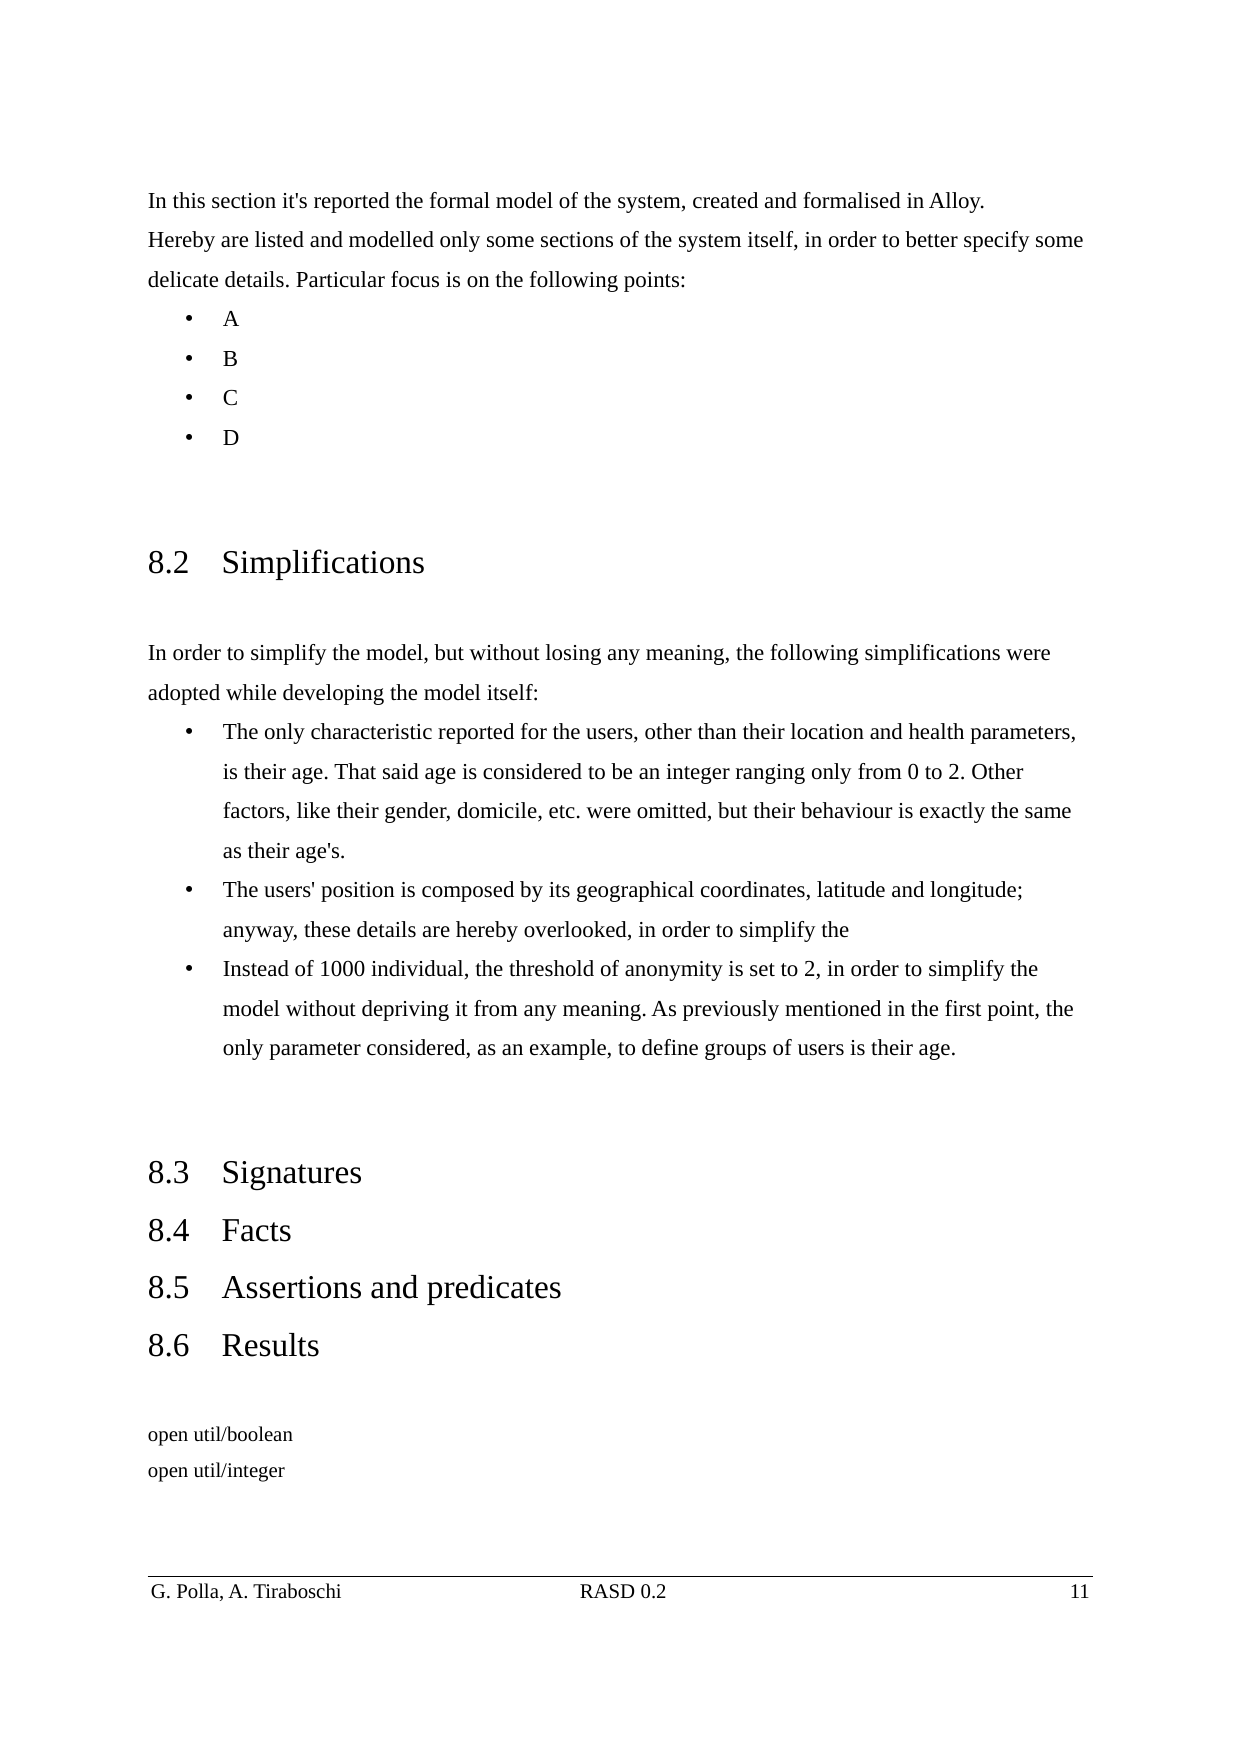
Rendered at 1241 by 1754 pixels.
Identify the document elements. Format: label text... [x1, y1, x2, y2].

text open util/boolean [148, 1422, 1093, 1446]
list Instead of 1000 individual, the threshold of anonymity is set to 2, in order to simplify the model without depriving it from any meaning. As previously mentioned in the first point, the only parameter considered, as an example, to define groups of users is their age. [185, 955, 1093, 1061]
text 8.4 Facts [148, 1210, 1093, 1248]
text open util/integer [148, 1458, 1093, 1482]
list A [185, 306, 1093, 332]
list D [185, 424, 1093, 450]
text 8.2 Simplifications [148, 542, 1093, 581]
text 8.5 Assertions and predicates 8.6 Results [148, 1268, 1093, 1363]
text In this section it's reported the formal model of the system, created and formalised in Alloy. Hereby are listed and modelled only some sections of the system itself, in order to better specify some delicate details. Particular focus is on the following points: [148, 148, 1093, 292]
text 8.3 Signatures [148, 1153, 1093, 1191]
list C [185, 384, 1093, 411]
list The users' position is composed by its geographical coordinates, latitude and longitude; anyway, these details are hereby overlooked, in order to simplify the [185, 876, 1093, 942]
list B [185, 345, 1093, 371]
list The only characteristic reported for the users, other than their location and health parameters, is their age. That said age is considered to be an integer ranging only from 0 to 2. Other factors, like their gender, domicile, etc. were omitted, but their behaviour is exactly the same as their age's. [185, 718, 1093, 863]
text In order to simplify the model, but without losing any meaning, the following simplifications were adopted while developing the model itself: [148, 639, 1093, 705]
